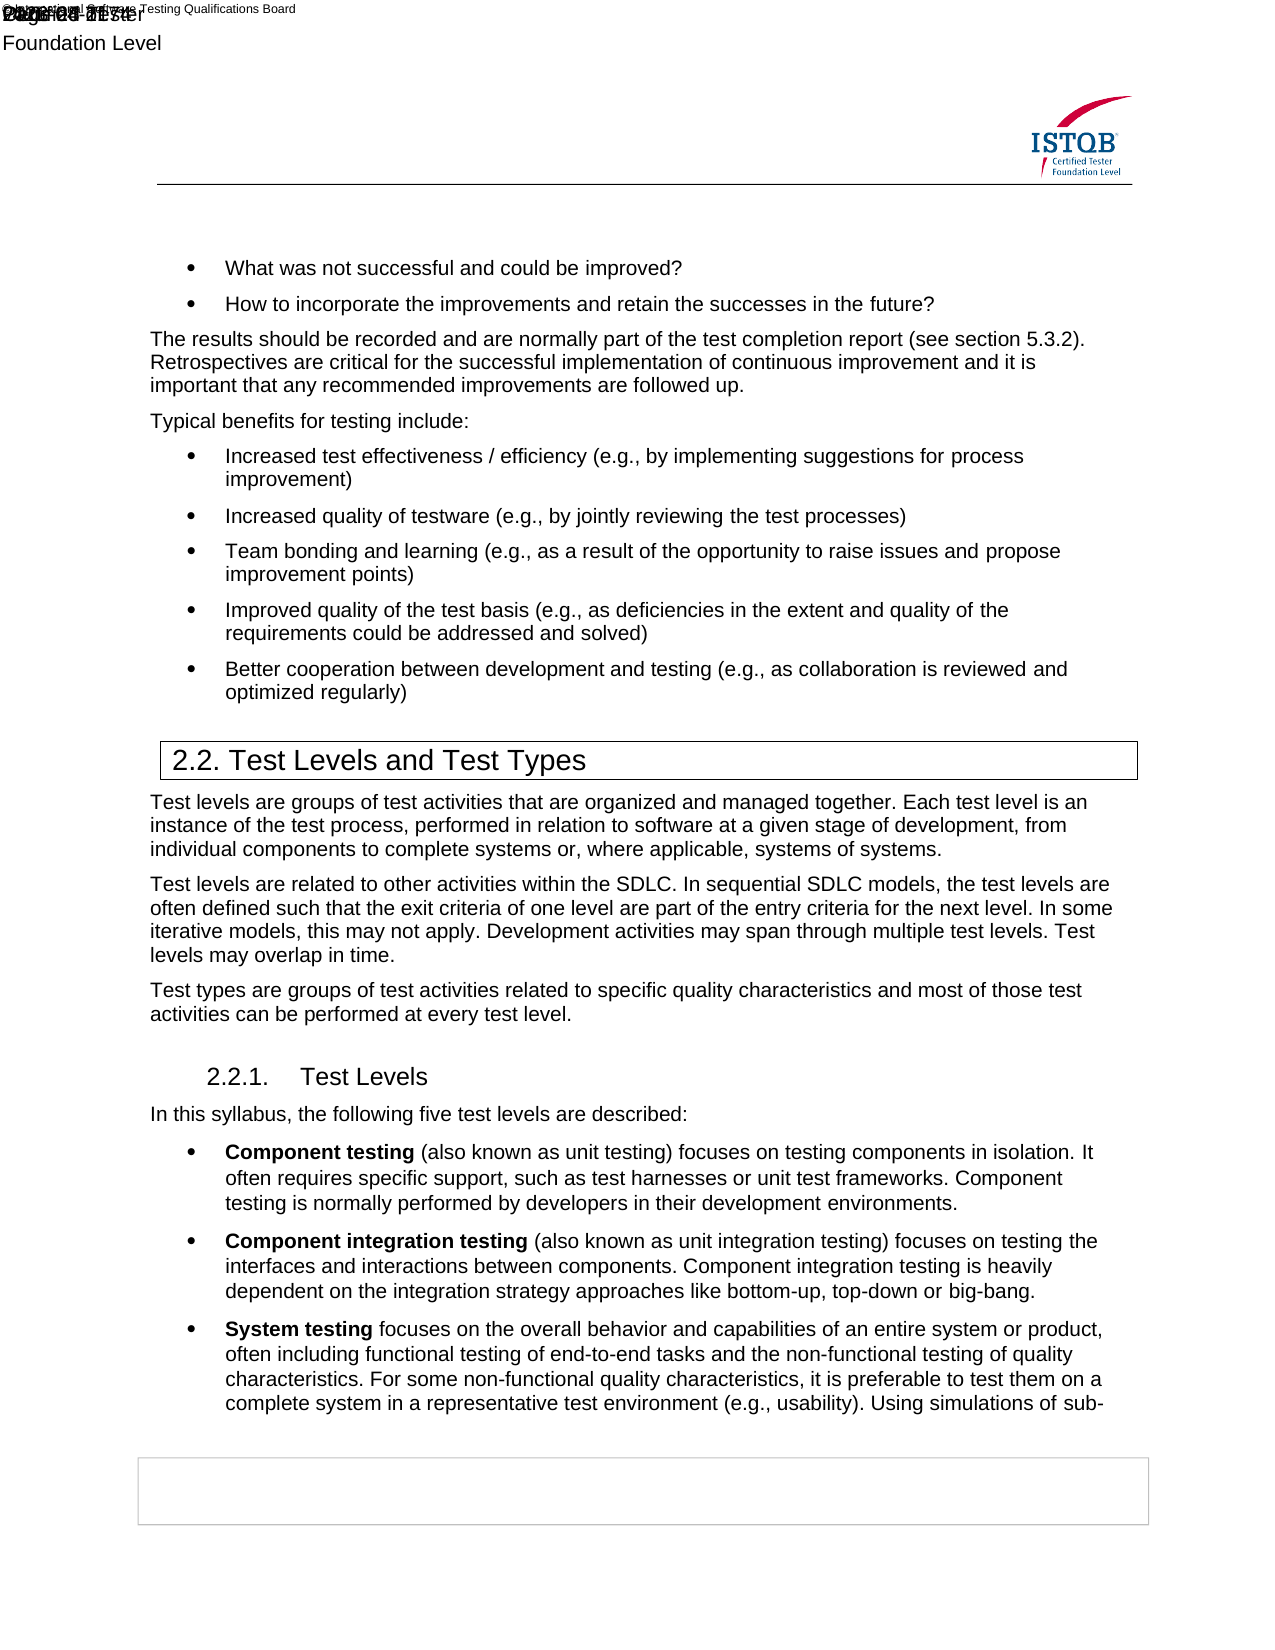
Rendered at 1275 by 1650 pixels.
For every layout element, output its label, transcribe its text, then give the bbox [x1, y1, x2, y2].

list System testing focuses on the overall behavior and capabilities of an entire system or product, often including functional testing of end-to-end tasks and the non-functional testing of quality characteristics. For some non-functional quality characteristics, it is preferable to test them on a complete system in a representative test environment (e.g., usability). Using simulations of sub- [188, 1317, 1104, 1415]
list How to incorporate the improvements and retain the successes in the future? [187, 292, 1152, 316]
list Increased quality of testware (e.g., by jointly reviewing the test processes) [187, 504, 1152, 528]
list Increased test effectiveness / efficiency (e.g., by implementing suggestions for process improvement) [188, 445, 1024, 491]
list Component testing (also known as unit testing) focuses on testing components in isolation. It often requires specific support, such as test harnesses or unit test frameworks. Component testing is normally performed by developers in their development environments. [188, 1140, 1093, 1214]
text The results should be recorded and are normally part of the test completion report (see section 5.3.2). Retrospectives are critical for the successful implementation of continuous improvement and it is important that any recommended improvements are followed up. [150, 328, 1089, 396]
list Improved quality of the test basis (e.g., as deficiencies in the extent and quality of the requirements could be addressed and solved) [188, 599, 1009, 645]
list Better cooperation between development and testing (e.g., as collaboration is reviewed and optimized regularly) [188, 658, 1068, 704]
text Typical benefits for testing include: [150, 408, 1152, 432]
text Test levels are related to other activities within the SDLC. In sequential SDLC models, the test levels are often defined such that the exit criteria of one level are part of the entry criteria for the next level. In some iterative models, this may not apply. Development activities may span through multiple test levels. Test levels may overlap in time. [150, 872, 1117, 967]
text 2.2. Test Levels and Test Types [172, 743, 1138, 777]
text Test levels are groups of test activities that are organized and managed together. Each test level is an instance of the test process, performed in relation to software at a given stage of development, from individual components to complete systems or, where applicable, systems of systems. [150, 747, 1125, 861]
subtitle Test Levels [206, 1062, 1152, 1091]
text In this syllabus, the following five test levels are described: [150, 1102, 1152, 1126]
list What was not successful and could be improved? [187, 256, 1152, 280]
text Test types are groups of test activities related to specific quality characteristics and most of those test activities can be performed at every test level. [150, 978, 1085, 1025]
list Component integration testing (also known as unit integration testing) focuses on testing the interfaces and interactions between components. Component integration testing is heavily dependent on the integration strategy approaches like bottom-up, top-down or big-bang. [188, 1229, 1098, 1303]
picture [1031, 96, 1133, 179]
list Team bonding and learning (e.g., as a result of the opportunity to raise issues and propose improvement points) [188, 540, 1061, 586]
